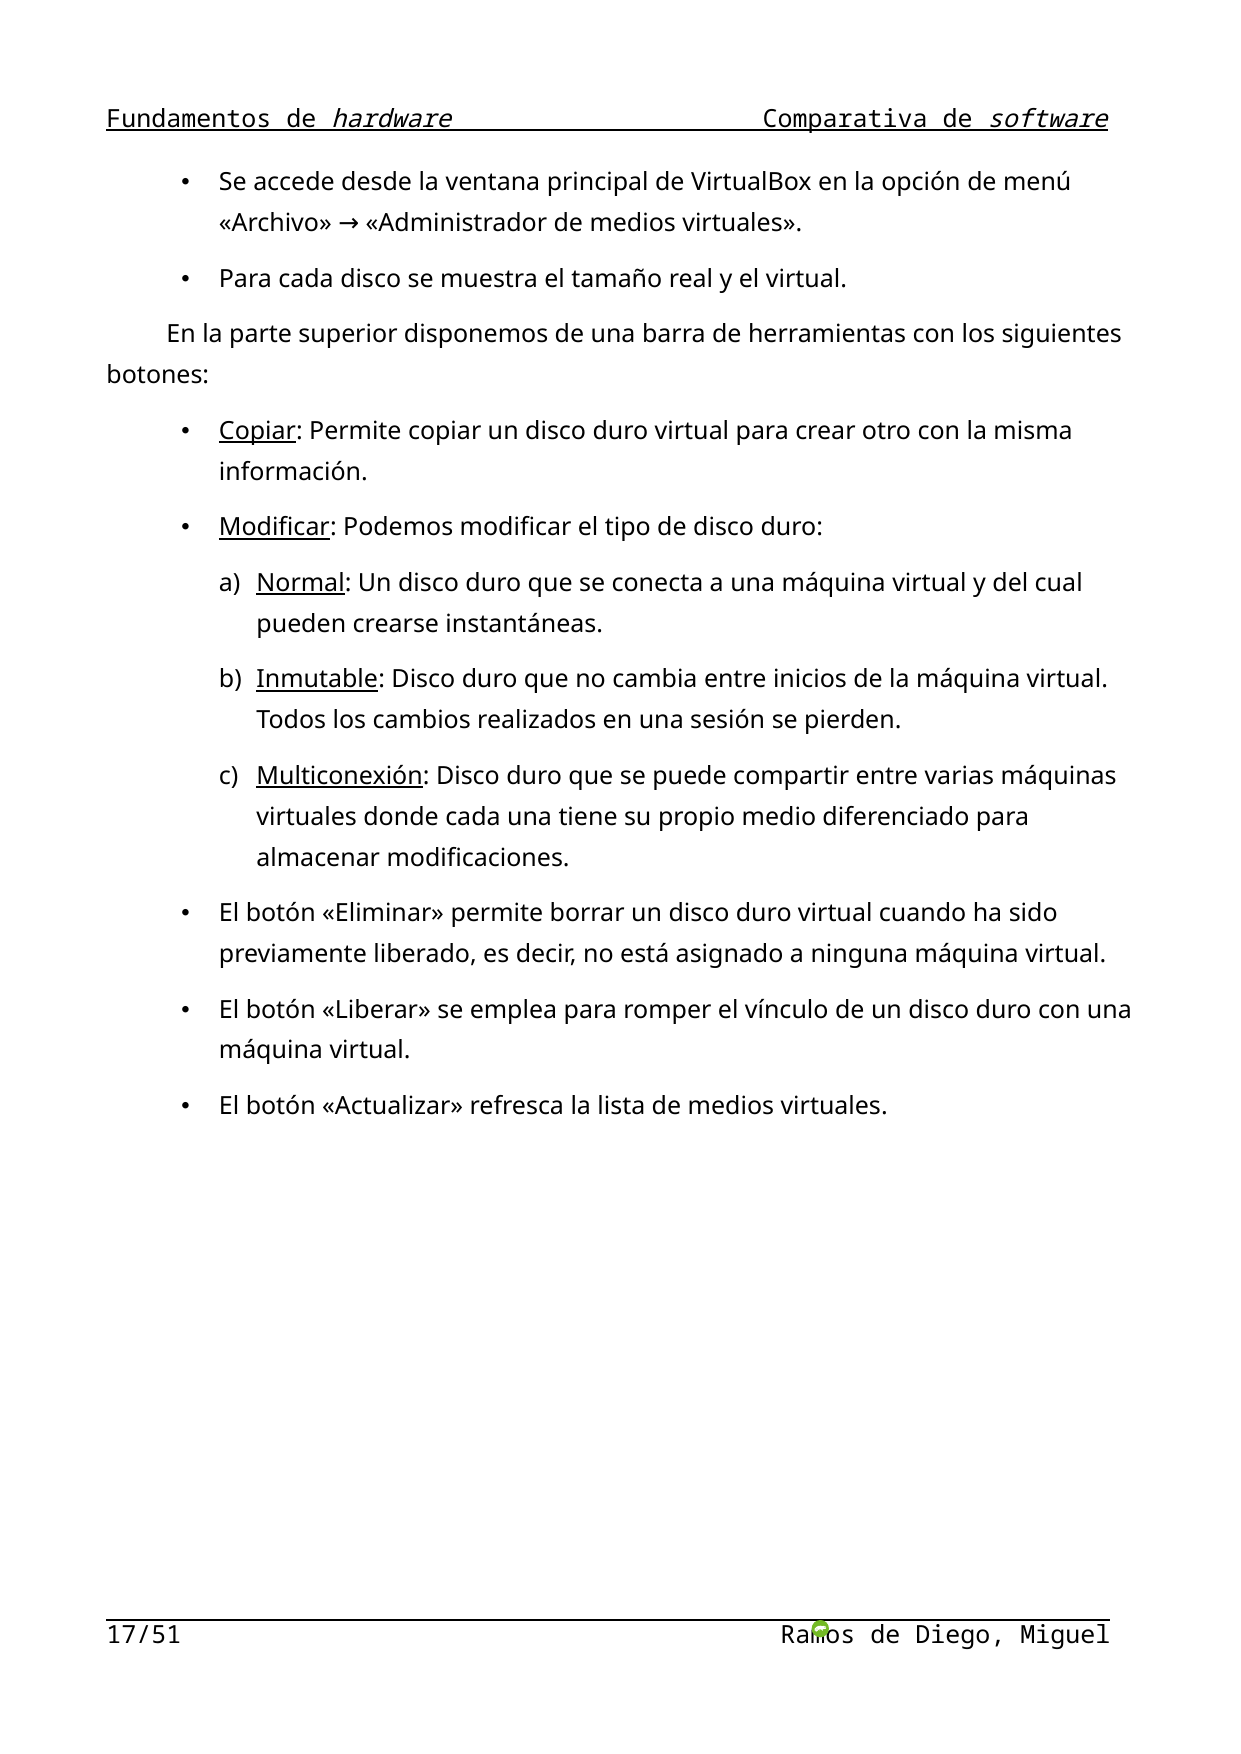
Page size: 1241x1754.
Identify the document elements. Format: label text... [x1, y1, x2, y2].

list Inmutable: Disco duro que no cambia entre inicios de la máquina virtual. Todos los cambios realizados en una sesión se pierden. [219, 661, 1134, 736]
list El botón «Eliminar» permite borrar un disco duro virtual cuando ha sido previamente liberado, es decir, no está asignado a ninguna máquina virtual. [181, 895, 1134, 970]
list Copiar: Permite copiar un disco duro virtual para crear otro con la misma información. [181, 412, 1134, 487]
list Multiconexión: Disco duro que se puede compartir entre varias máquinas virtuales donde cada una tiene su propio medio diferenciado para almacenar modificaciones. [219, 757, 1134, 873]
list Normal: Un disco duro que se conecta a una máquina virtual y del cual pueden crearse instantáneas. [219, 564, 1134, 639]
list El botón «Liberar» se emplea para romper el vínculo de un disco duro con una máquina virtual. [181, 991, 1134, 1066]
text En la parte superior disponemos de una barra de herramientas con los siguientes botones: [106, 316, 1134, 391]
list El botón «Actualizar» refresca la lista de medios virtuales. [181, 1088, 1134, 1122]
list Se accede desde la ventana principal de VirtualBox en la opción de menú «Archivo» → «Administrador de medios virtuales». [181, 164, 1134, 239]
list Para cada disco se muestra el tamaño real y el virtual. [181, 260, 1134, 294]
list Modificar: Podemos modificar el tipo de disco duro: [181, 509, 1134, 543]
